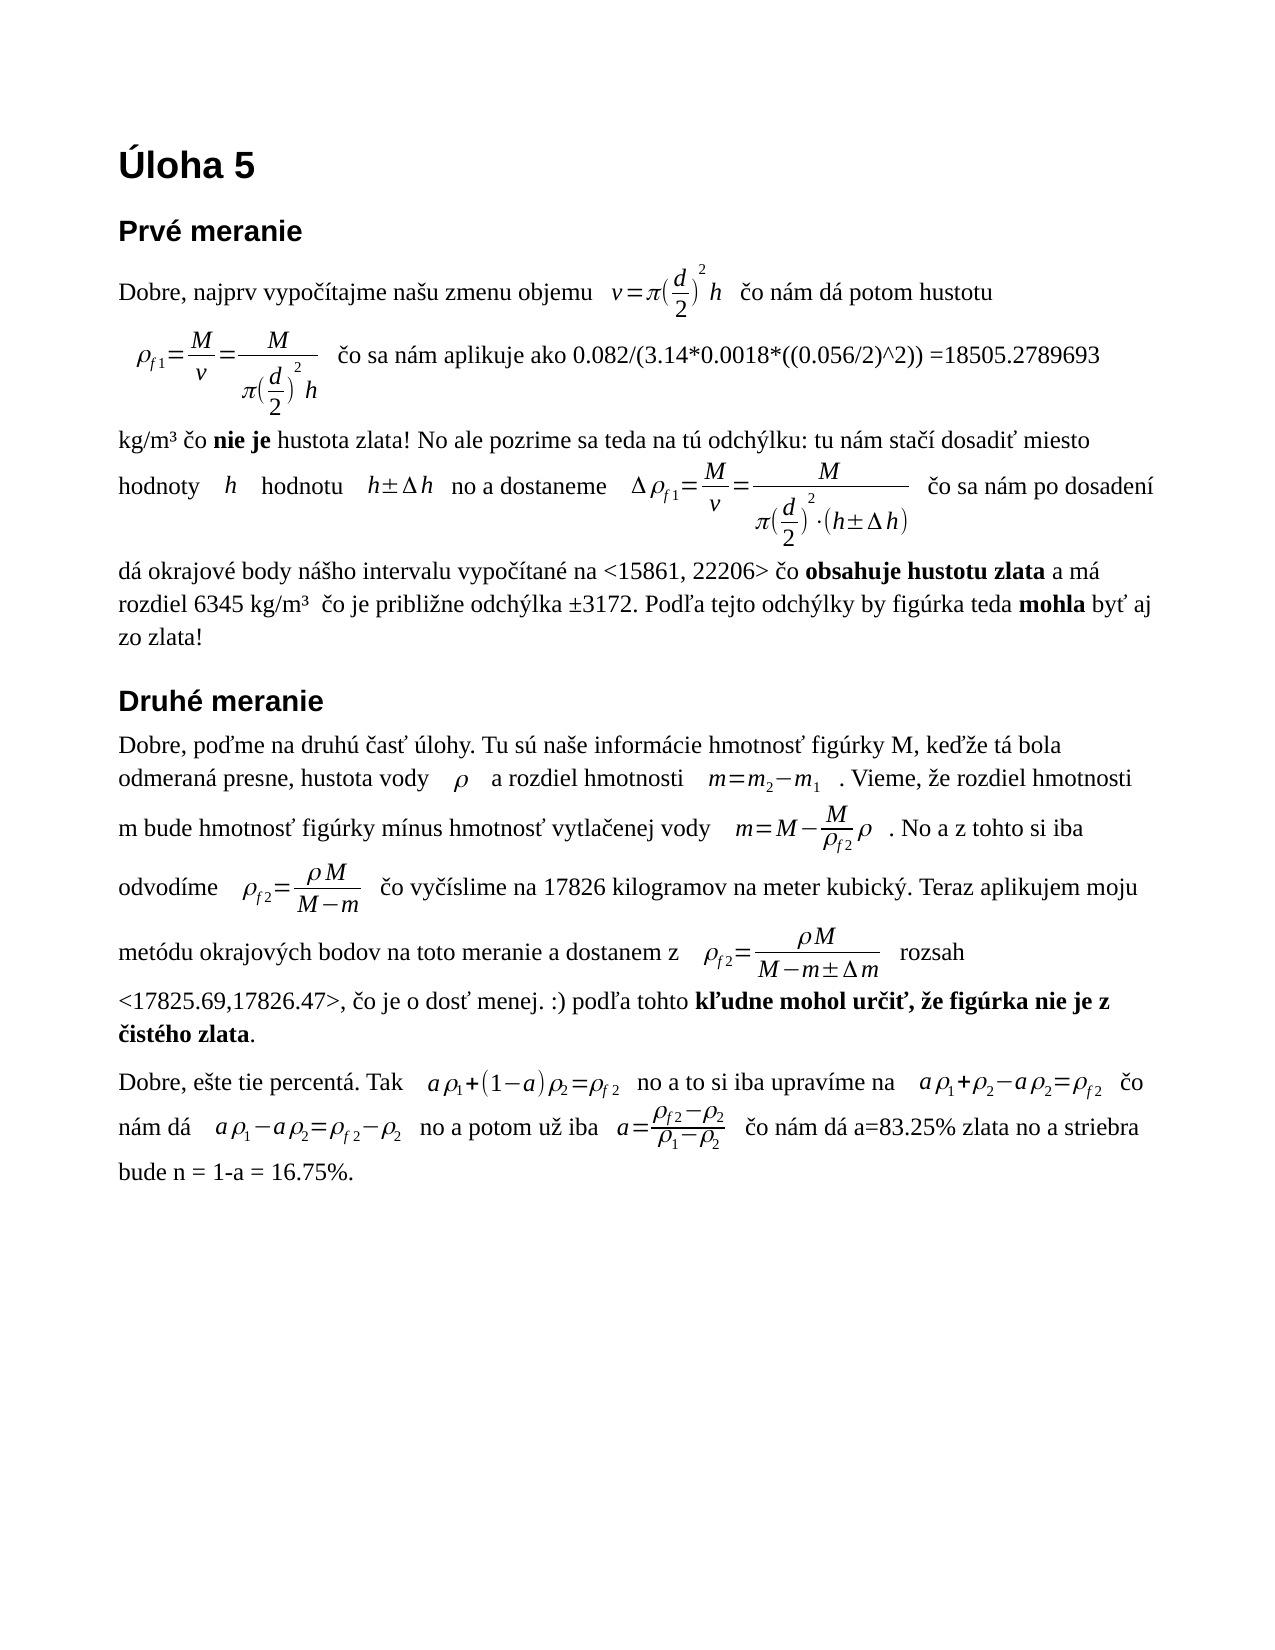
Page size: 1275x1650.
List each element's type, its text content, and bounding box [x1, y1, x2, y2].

subtitle Prvé meranie [118, 214, 1157, 248]
subtitle Druhé meranie [118, 684, 1157, 718]
text Dobre, najprv vypočítajme našu zmenu objemučo nám dá potom hustotu čo sa nám aplikuje ako 0.082/(3.14*0.0018*((0.056/2)^2)) =18505.2789693 kg/m³ čo nie je hustota zlata! No ale pozrime sa teda na tú odchýlku: tu nám stačí dosadiť miesto hodnoty hodnotu no a dostaneme čo sa nám po dosadení dá okrajové body nášho intervalu vypočítané na <15861, 22206> čo obsahuje hustotu zlata a má rozdiel 6345 kg/m³ čo je približne odchýlka ±3172. Podľa tejto odchýlky by figúrka teda mohla byť aj zo zlata! [118, 260, 1157, 651]
text Dobre, poďme na druhú časť úlohy. Tu sú naše informácie hmotnosť figúrky M, keďže tá bola odmeraná presne, hustota vody a rozdiel hmotnosti . Vieme, že rozdiel hmotnosti m bude hmotnosť figúrky mínus hmotnosť vytlačenej vody . No a z tohto si iba odvodíme čo vyčíslime na 17826 kilogramov na meter kubický. Teraz aplikujem moju metódu okrajových bodov na toto meranie a dostanem z rozsah <17825.69,17826.47>, čo je o dosť menej. :) podľa tohto kľudne mohol určiť, že figúrka nie je z čistého zlata. [118, 730, 1157, 1048]
subtitle Úloha 5 [118, 143, 1157, 187]
text Dobre, ešte tie percentá. Tak no a to si iba upravíme na čo nám dá no a potom už ibačo nám dá a=83.25% zlata no a striebra bude n = 1-a = 16.75%. [118, 1067, 1157, 1185]
